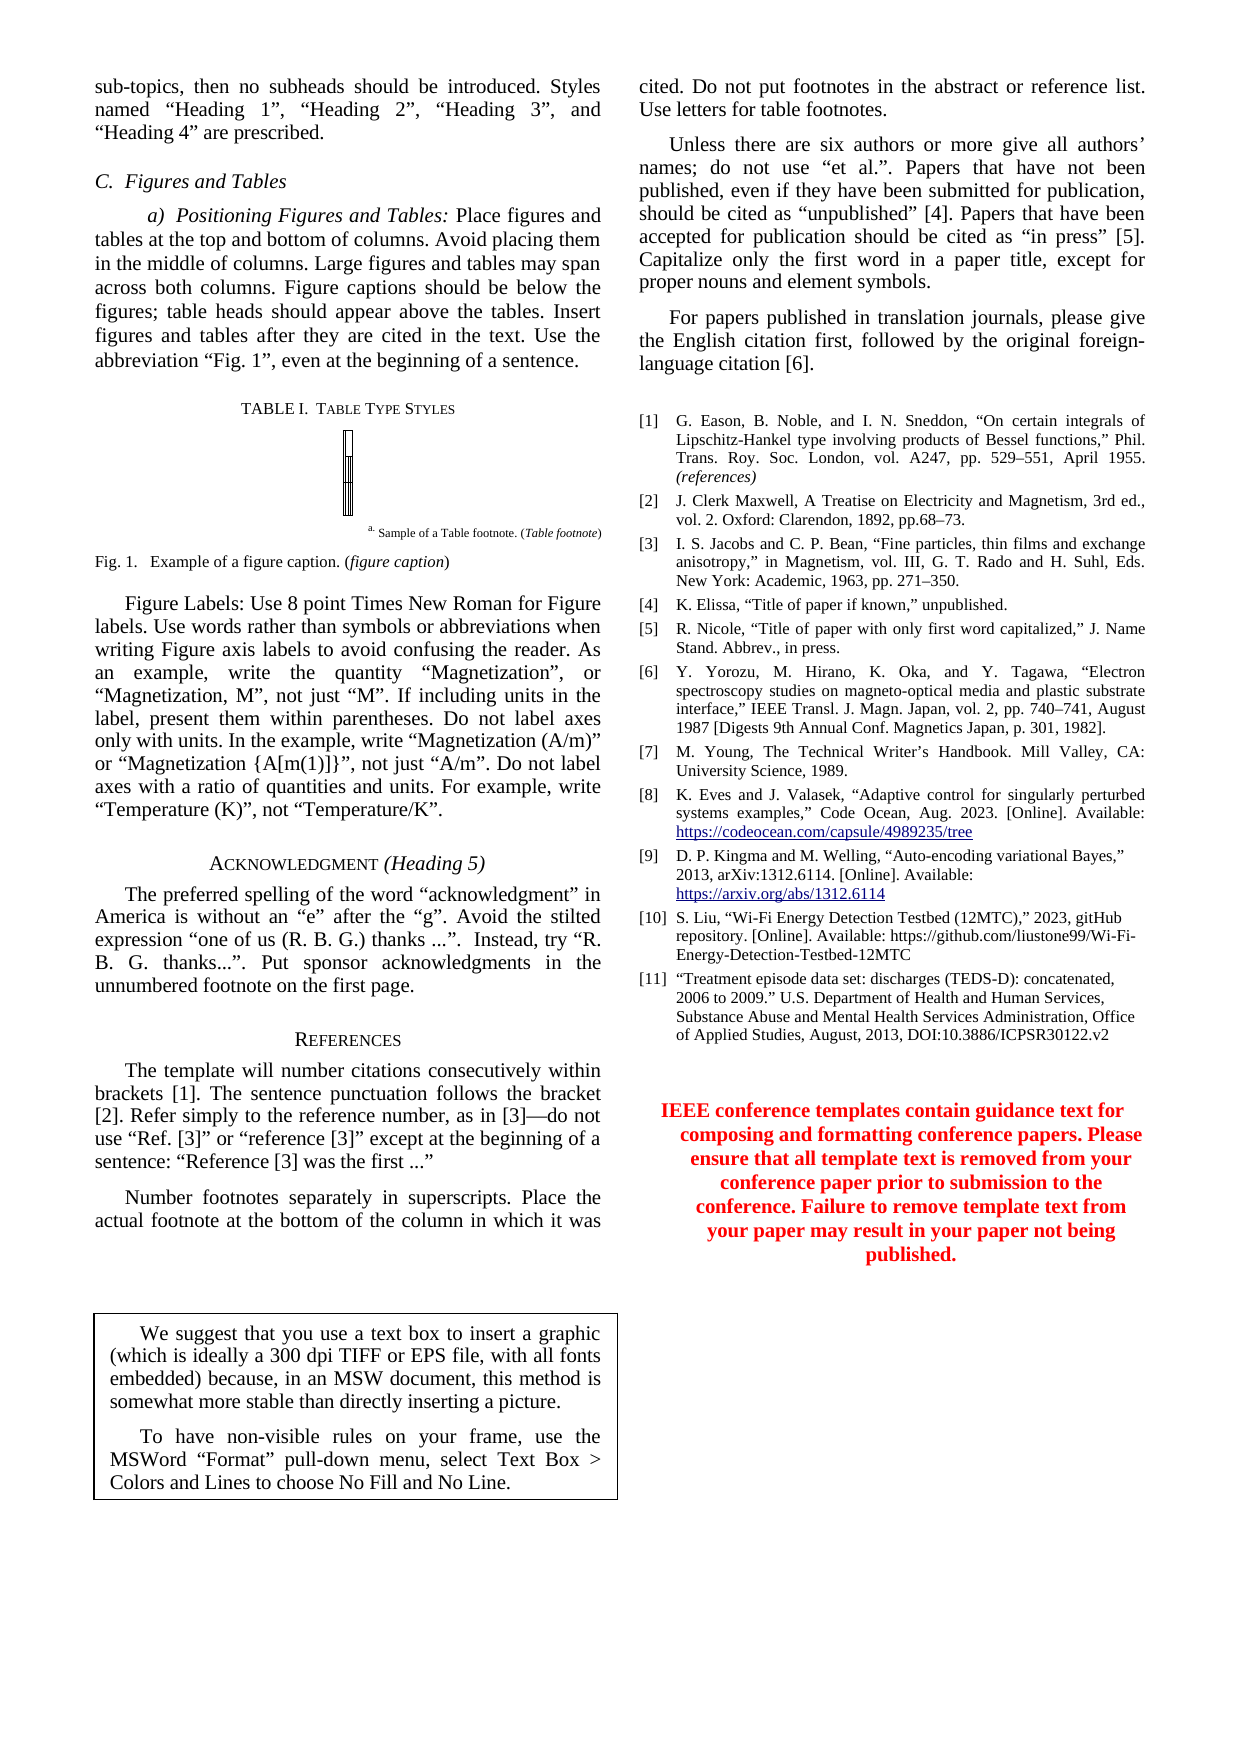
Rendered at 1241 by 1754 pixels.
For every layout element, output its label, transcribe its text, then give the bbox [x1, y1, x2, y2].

text Figure Labels: Use 8 point Times New Roman for Figure labels. Use words rather than symbols or abbreviations when writing Figure axis labels to avoid confusing the reader. As an example, write the quantity “Magnetization”, or “Magnetization, M”, not just “M”. If including units in the label, present them within parentheses. Do not label axes only with units. In the example, write “Magnetization (A/m)” or “Magnetization {A[m(1)]}”, not just “A/m”. Do not label axes with a ratio of quantities and units. For example, write “Temperature (K)”, not “Temperature/K”. [94, 592, 601, 821]
list “Treatment episode data set: discharges (TEDS-D): concatenated, 2006 to 2009.” U.S. Department of Health and Human Services, Substance Abuse and Mental Health Services Administration, Office of Applied Studies, August, 2013, DOI:10.3886/ICPSR30122.v2 [639, 969, 1146, 1044]
subtitle Figures and Tables [94, 169, 601, 193]
text The template will number citations consecutively within brackets [1]. The sentence punctuation follows the bracket [2]. Refer simply to the reference number, as in [3]—do not use “Ref. [3]” or “reference [3]” except at the beginning of a sentence: “Reference [3] was the first ...” [94, 1059, 601, 1173]
text IEEE conference templates contain guidance text for composing and formatting conference papers. Please ensure that all template text is removed from your conference paper prior to submission to the conference. Failure to remove template text from your paper may result in your paper not being published. [639, 1098, 1146, 1266]
text We suggest that you use a text box to insert a graphic (which is ideally a 300 dpi TIFF or EPS file, with all fonts embedded) because, in an MSW document, this method is somewhat more stable than directly inserting a picture. [109, 1322, 601, 1413]
list J. Clerk Maxwell, A Treatise on Electricity and Magnetism, 3rd ed., vol. 2. Oxford: Clarendon, 1892, pp.68–73. [639, 491, 1146, 529]
text Number footnotes separately in superscripts. Place the actual footnote at the bottom of the column in which it was [94, 1186, 601, 1232]
list Y. Yorozu, M. Hirano, K. Oka, and Y. Tagawa, “Electron spectroscopy studies on magneto-optical media and plastic substrate interface,” IEEE Transl. J. Magn. Japan, vol. 2, pp. 740–741, August 1987 [Digests 9th Annual Conf. Magnetics Japan, p. 301, 1982]. [639, 662, 1146, 737]
text The preferred spelling of the word “acknowledgment” in America is without an “e” after the “g”. Avoid the stilted expression “one of us (R. B. G.) thanks ...”. Instead, try “R. B. G. thanks...”. Put sponsor acknowledgments in the unnumbered footnote on the first page. [94, 883, 601, 997]
text cited. Do not put footnotes in the abstract or reference list. Use letters for table footnotes. [639, 75, 1146, 121]
list D. P. Kingma and M. Welling, “Auto-encoding variational Bayes,” 2013, arXiv:1312.6114. [Online]. Available: https://arxiv.org/abs/1312.6114 [639, 847, 1146, 903]
text To have non-visible rules on your frame, use the MSWord “Format” pull-down menu, select Text Box > Colors and Lines to choose No Fill and No Line. [109, 1426, 601, 1491]
text For papers published in translation journals, please give the English citation first, followed by the original foreign-language citation [6]. [639, 306, 1146, 375]
list Table Type Styles [94, 401, 601, 418]
list K. Eves and J. Valasek, “Adaptive control for singularly perturbed systems examples,” Code Ocean, Aug. 2023. [Online]. Available: https://codeocean.com/capsule/4989235/tree [639, 785, 1146, 841]
list I. S. Jacobs and C. P. Bean, “Fine particles, thin films and exchange anisotropy,” in Magnetism, vol. III, G. T. Rado and H. Suhl, Eds. New York: Academic, 1963, pp. 271–350. [639, 534, 1146, 590]
subtitle Positioning Figures and Tables: Place figures and tables at the top and bottom of columns. Avoid placing them in the middle of columns. Large figures and tables may span across both columns. Figure captions should be below the figures; table heads should appear above the tables. Insert figures and tables after they are cited in the text. Use the abbreviation “Fig. 1”, even at the beginning of a sentence. [94, 203, 601, 372]
list K. Elissa, “Title of paper if known,” unpublished. [639, 596, 1146, 614]
list Example of a figure caption. (figure caption) [94, 552, 601, 571]
list Sample of a Table footnote. (Table footnote) [97, 522, 601, 541]
subtitle Acknowledgment (Heading 5) [94, 850, 601, 874]
list R. Nicole, “Title of paper with only first word capitalized,” J. Name Stand. Abbrev., in press. [639, 619, 1146, 657]
subtitle References [94, 1026, 601, 1051]
text sub-topics, then no subheads should be introduced. Styles named “Heading 1”, “Heading 2”, “Heading 3”, and “Heading 4” are prescribed. [94, 75, 601, 144]
list S. Liu, “Wi-Fi Energy Detection Testbed (12MTC),” 2023, gitHub repository. [Online]. Available: https://github.com/liustone99/Wi-Fi-Energy-Detection-Testbed-12MTC [639, 908, 1146, 964]
list G. Eason, B. Noble, and I. N. Sneddon, “On certain integrals of Lipschitz-Hankel type involving products of Bessel functions,” Phil. Trans. Roy. Soc. London, vol. A247, pp. 529–551, April 1955. (references) [639, 411, 1146, 486]
list M. Young, The Technical Writer’s Handbook. Mill Valley, CA: University Science, 1989. [639, 742, 1146, 780]
text Unless there are six authors or more give all authors’ names; do not use “et al.”. Papers that have not been published, even if they have been submitted for publication, should be cited as “unpublished” [4]. Papers that have been accepted for publication should be cited as “in press” [5]. Capitalize only the first word in a paper title, except for proper nouns and element symbols. [639, 133, 1146, 293]
